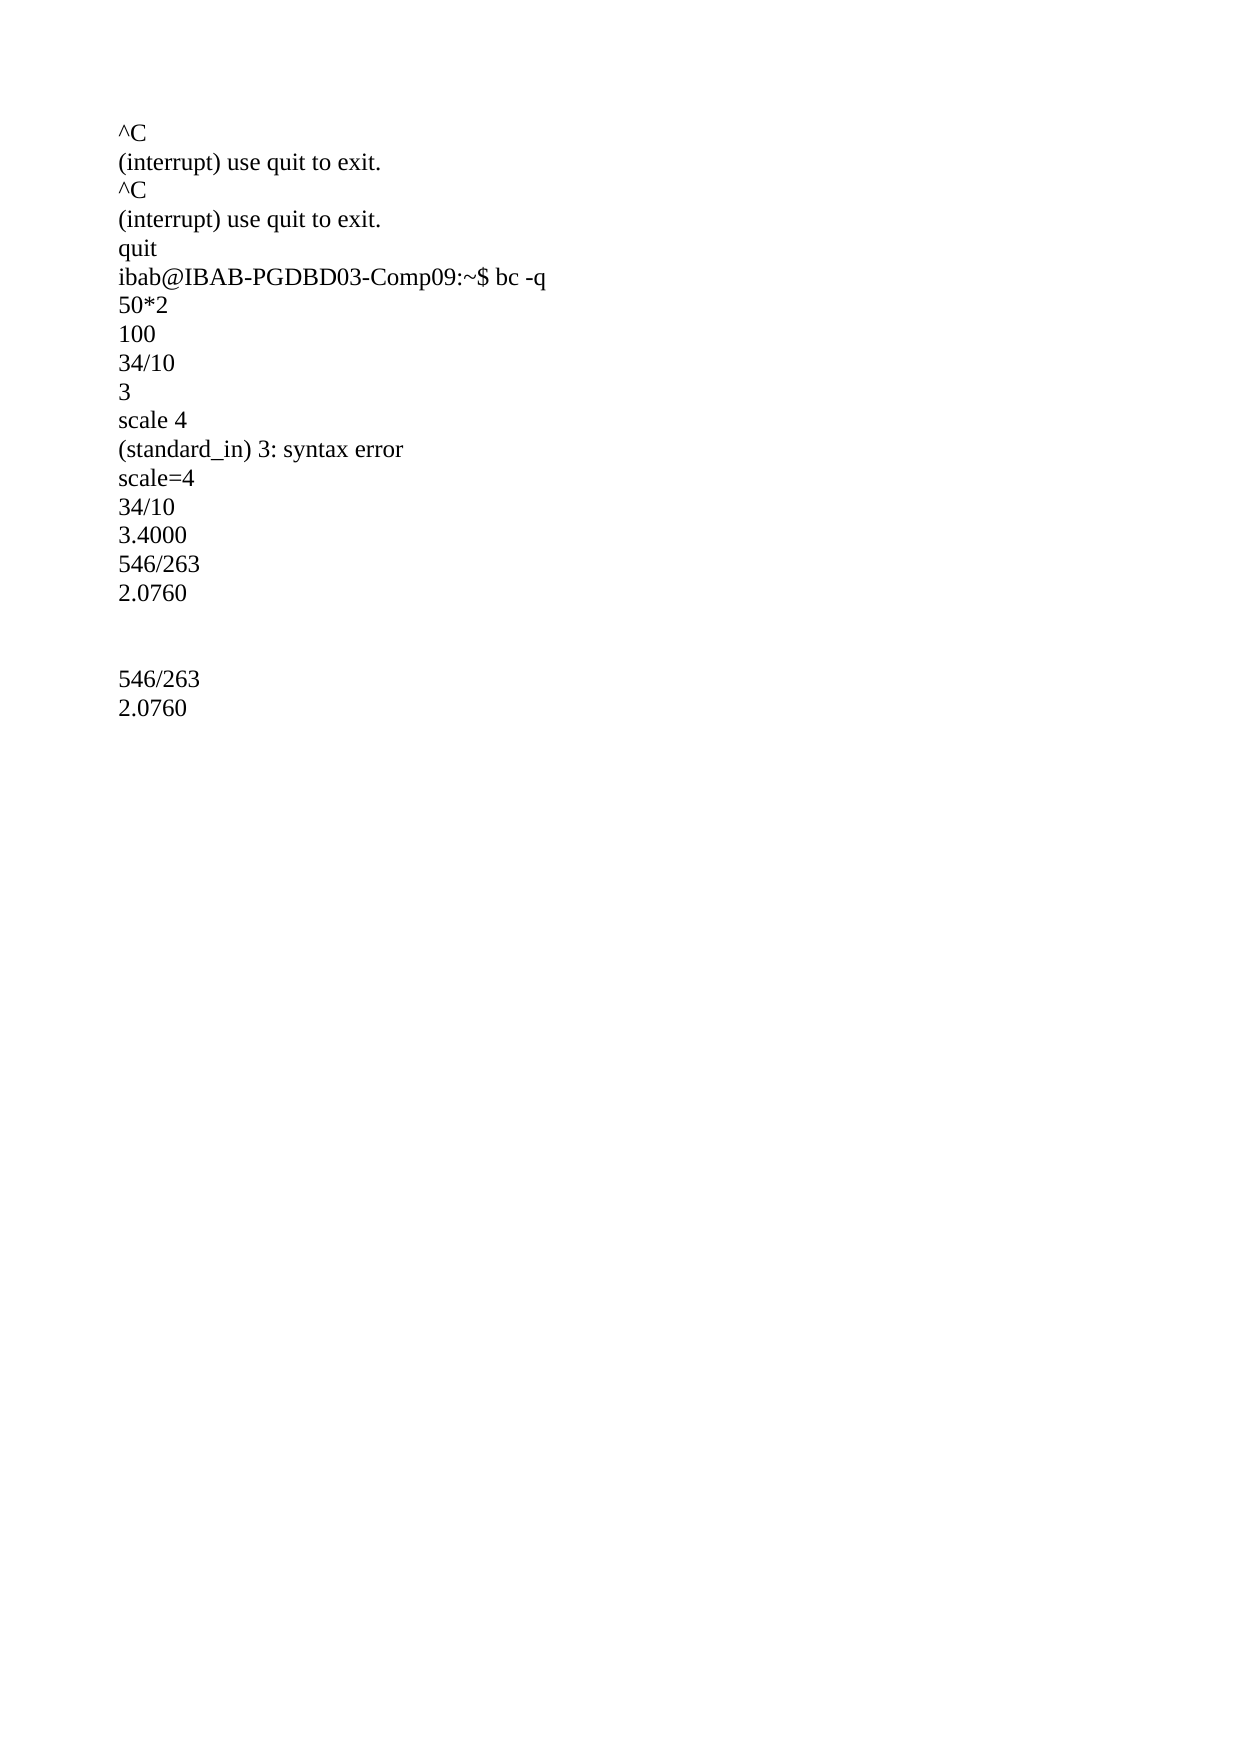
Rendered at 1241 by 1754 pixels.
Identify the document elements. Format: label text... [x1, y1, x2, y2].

text 34/10 [118, 492, 1122, 521]
text 34/10 [118, 348, 1122, 377]
text ^C [118, 176, 1122, 204]
text 3 [118, 377, 1122, 406]
text 2.0760 [118, 578, 1122, 607]
text (standard_in) 3: syntax error [118, 434, 1122, 463]
text quit [118, 233, 1122, 262]
text ^C [118, 118, 1122, 147]
text (interrupt) use quit to exit. [118, 147, 1122, 176]
text ibab@IBAB-PGDBD03-Comp09:~$ bc -q [118, 262, 1122, 291]
text scale 4 [118, 406, 1122, 434]
text 3.4000 [118, 521, 1122, 549]
text 100 [118, 319, 1122, 348]
text 546/263 [118, 664, 1122, 693]
text 546/263 [118, 549, 1122, 578]
text 2.0760 [118, 693, 1122, 722]
text (interrupt) use quit to exit. [118, 204, 1122, 233]
text 50*2 [118, 291, 1122, 319]
text scale=4 [118, 463, 1122, 492]
